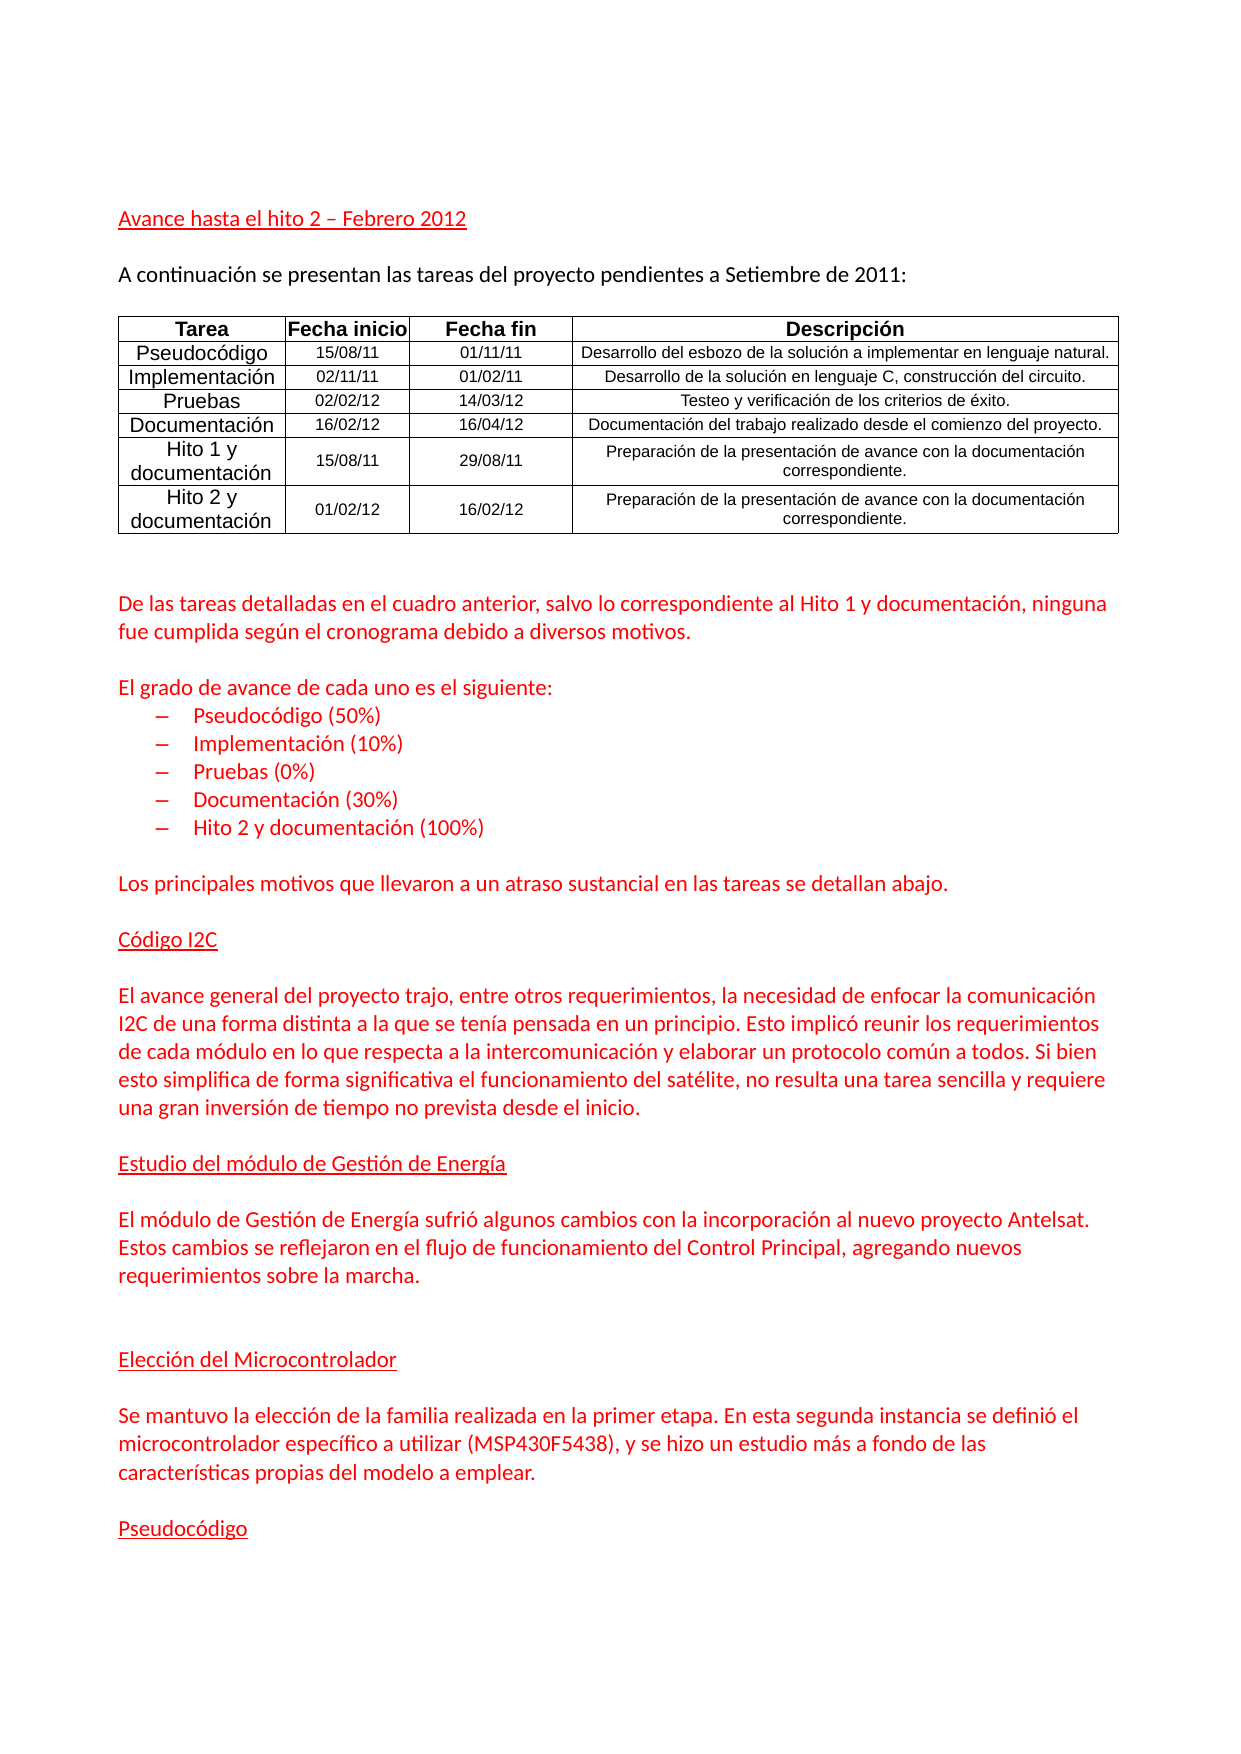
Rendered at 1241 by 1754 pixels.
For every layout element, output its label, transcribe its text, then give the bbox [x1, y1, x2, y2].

table_cell 01/11/11 [410, 342, 572, 364]
text Código I2C [118, 925, 1122, 953]
table_cell Pruebas [119, 390, 285, 413]
table_cell 02/11/11 [286, 366, 409, 389]
text El avance general del proyecto trajo, entre otros requerimientos, la necesidad de enfocar la comunicación I2C de una forma distinta a la que se tenía pensada en un principio. Esto implicó reunir los requerimientos de cada módulo en lo que respecta a la intercomunicación y elaborar un protocolo común a todos. Si bien esto simplifica de forma significativa el funcionamiento del satélite, no resulta una tarea sencilla y requiere una gran inversión de tiempo no prevista desde el inicio. [118, 981, 1122, 1121]
text A continuación se presentan las tareas del proyecto pendientes a Setiembre de 2011: [118, 260, 1122, 288]
text Pseudocódigo [118, 1514, 1122, 1542]
table_header Descripción [573, 317, 1118, 341]
text Elección del Microcontrolador [118, 1346, 1122, 1373]
table_cell 15/08/11 [286, 342, 409, 364]
table_header Fecha inicio [286, 317, 409, 341]
table_header Fecha fin [410, 317, 572, 341]
table_cell 15/08/11 [286, 438, 409, 485]
table_cell Testeo y verificación de los criterios de éxito. [573, 390, 1118, 413]
table_cell 16/02/12 [286, 414, 409, 437]
table_cell 16/02/12 [410, 486, 572, 533]
text Estudio del módulo de Gestión de Energía [118, 1149, 1122, 1177]
table_cell 29/08/11 [410, 438, 572, 485]
table_cell 01/02/11 [410, 366, 572, 389]
list Hito 2 y documentación (100%) [156, 813, 1122, 841]
list Pseudocódigo (50%) [156, 701, 1122, 729]
table_cell Preparación de la presentación de avance con la documentación correspondiente. [573, 438, 1118, 485]
table_cell 14/03/12 [410, 390, 572, 413]
table_cell Desarrollo de la solución en lenguaje C, construcción del circuito. [573, 366, 1118, 389]
list Documentación (30%) [156, 785, 1122, 813]
table_header Tarea [119, 317, 285, 341]
list Pruebas (0%) [156, 757, 1122, 785]
table_cell Pseudocódigo [119, 342, 285, 364]
list Implementación (10%) [156, 729, 1122, 757]
table_cell 02/02/12 [286, 390, 409, 413]
table_cell Desarrollo del esbozo de la solución a implementar en lenguaje natural. [573, 342, 1118, 364]
text El módulo de Gestión de Energía sufrió algunos cambios con la incorporación al nuevo proyecto Antelsat. Estos cambios se reflejaron en el flujo de funcionamiento del Control Principal, agregando nuevos requerimientos sobre la marcha. [118, 1205, 1122, 1289]
text Avance hasta el hito 2 – Febrero 2012 [118, 204, 1122, 232]
table_cell 16/04/12 [410, 414, 572, 437]
text El grado de avance de cada uno es el siguiente: [118, 673, 1122, 701]
table_cell Preparación de la presentación de avance con la documentación correspondiente. [573, 486, 1118, 533]
text De las tareas detalladas en el cuadro anterior, salvo lo correspondiente al Hito 1 y documentación, ninguna fue cumplida según el cronograma debido a diversos motivos. [118, 589, 1122, 645]
table_cell Documentación [119, 414, 285, 437]
table_cell Implementación [119, 366, 285, 389]
text Se mantuvo la elección de la familia realizada en la primer etapa. En esta segunda instancia se definió el microcontrolador específico a utilizar (MSP430F5438), y se hizo un estudio más a fondo de las características propias del modelo a emplear. [118, 1402, 1122, 1486]
table_cell Documentación del trabajo realizado desde el comienzo del proyecto. [573, 414, 1118, 437]
table_cell Hito 2 y documentación [119, 486, 285, 533]
table_cell 01/02/12 [286, 486, 409, 533]
text Los principales motivos que llevaron a un atraso sustancial en las tareas se detallan abajo. [118, 869, 1122, 897]
table_cell Hito 1 y documentación [119, 438, 285, 485]
